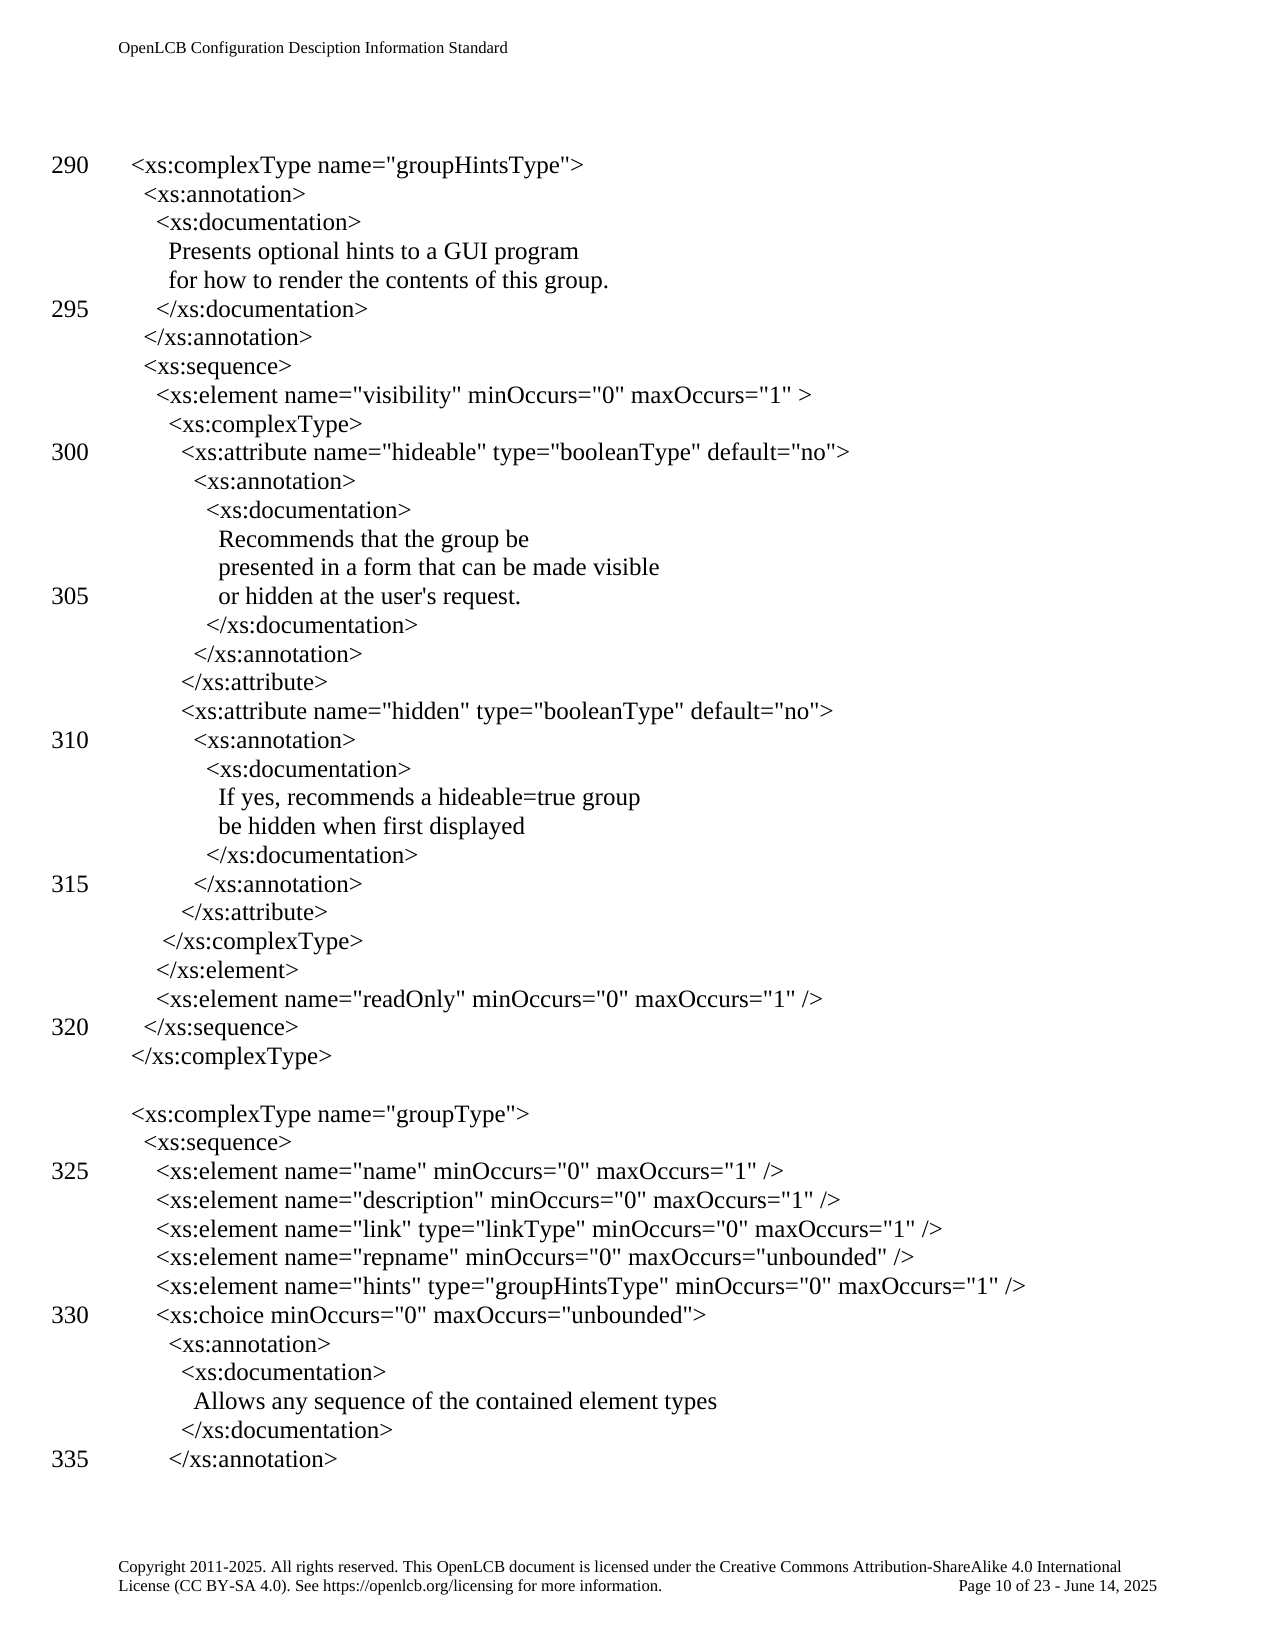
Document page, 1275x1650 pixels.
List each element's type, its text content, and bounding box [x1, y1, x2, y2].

text <xs:annotation> [118, 1329, 1157, 1357]
text <xs:annotation> [118, 725, 1157, 754]
text <xs:element name="repname" minOccurs="0" maxOccurs="unbounded" /> [118, 1242, 1157, 1271]
text <xs:documentation> [118, 1357, 1157, 1386]
text <xs:attribute name="hidden" type="booleanType" default="no"> [118, 696, 1157, 725]
text </xs:annotation> [118, 869, 1157, 897]
text </xs:documentation> [118, 1415, 1157, 1444]
text <xs:documentation> [118, 495, 1157, 524]
text be hidden when first displayed [118, 811, 1157, 840]
text <xs:element name="description" minOccurs="0" maxOccurs="1" /> [118, 1185, 1157, 1214]
text <xs:annotation> [118, 466, 1157, 495]
text If yes, recommends a hideable=true group [118, 782, 1157, 811]
text <xs:element name="name" minOccurs="0" maxOccurs="1" /> [118, 1156, 1157, 1185]
text for how to render the contents of this group. [118, 265, 1157, 294]
text <xs:choice minOccurs="0" maxOccurs="unbounded"> [118, 1300, 1157, 1329]
text <xs:element name="link" type="linkType" minOccurs="0" maxOccurs="1" /> [118, 1214, 1157, 1242]
text </xs:documentation> [118, 294, 1157, 322]
text <xs:documentation> [118, 754, 1157, 782]
text presented in a form that can be made visible [118, 552, 1157, 581]
text or hidden at the user's request. [118, 581, 1157, 610]
text </xs:annotation> [118, 322, 1157, 351]
text </xs:annotation> [118, 1444, 1157, 1472]
text Recommends that the group be [118, 524, 1157, 552]
text </xs:complexType> [118, 1041, 1157, 1070]
text <xs:sequence> [118, 1127, 1157, 1156]
text </xs:attribute> [118, 897, 1157, 926]
text <xs:complexType name="groupType"> [118, 1099, 1157, 1127]
text </xs:sequence> [118, 1012, 1157, 1041]
text <xs:attribute name="hideable" type="booleanType" default="no"> [118, 437, 1157, 466]
text </xs:attribute> [118, 667, 1157, 696]
text <xs:complexType> [118, 409, 1157, 437]
text <xs:sequence> [118, 351, 1157, 380]
text </xs:annotation> [118, 639, 1157, 667]
text </xs:documentation> [118, 610, 1157, 639]
text Presents optional hints to a GUI program [118, 236, 1157, 265]
text Allows any sequence of the contained element types [118, 1386, 1157, 1415]
text <xs:documentation> [118, 207, 1157, 236]
text </xs:documentation> [118, 840, 1157, 869]
text <xs:annotation> [118, 179, 1157, 207]
text </xs:element> [118, 955, 1157, 984]
text <xs:complexType name="groupHintsType"> [118, 150, 1157, 179]
text <xs:element name="visibility" minOccurs="0" maxOccurs="1" > [118, 380, 1157, 409]
text </xs:complexType> [118, 926, 1157, 955]
text <xs:element name="hints" type="groupHintsType" minOccurs="0" maxOccurs="1" /> [118, 1271, 1157, 1300]
text <xs:element name="readOnly" minOccurs="0" maxOccurs="1" /> [118, 984, 1157, 1012]
